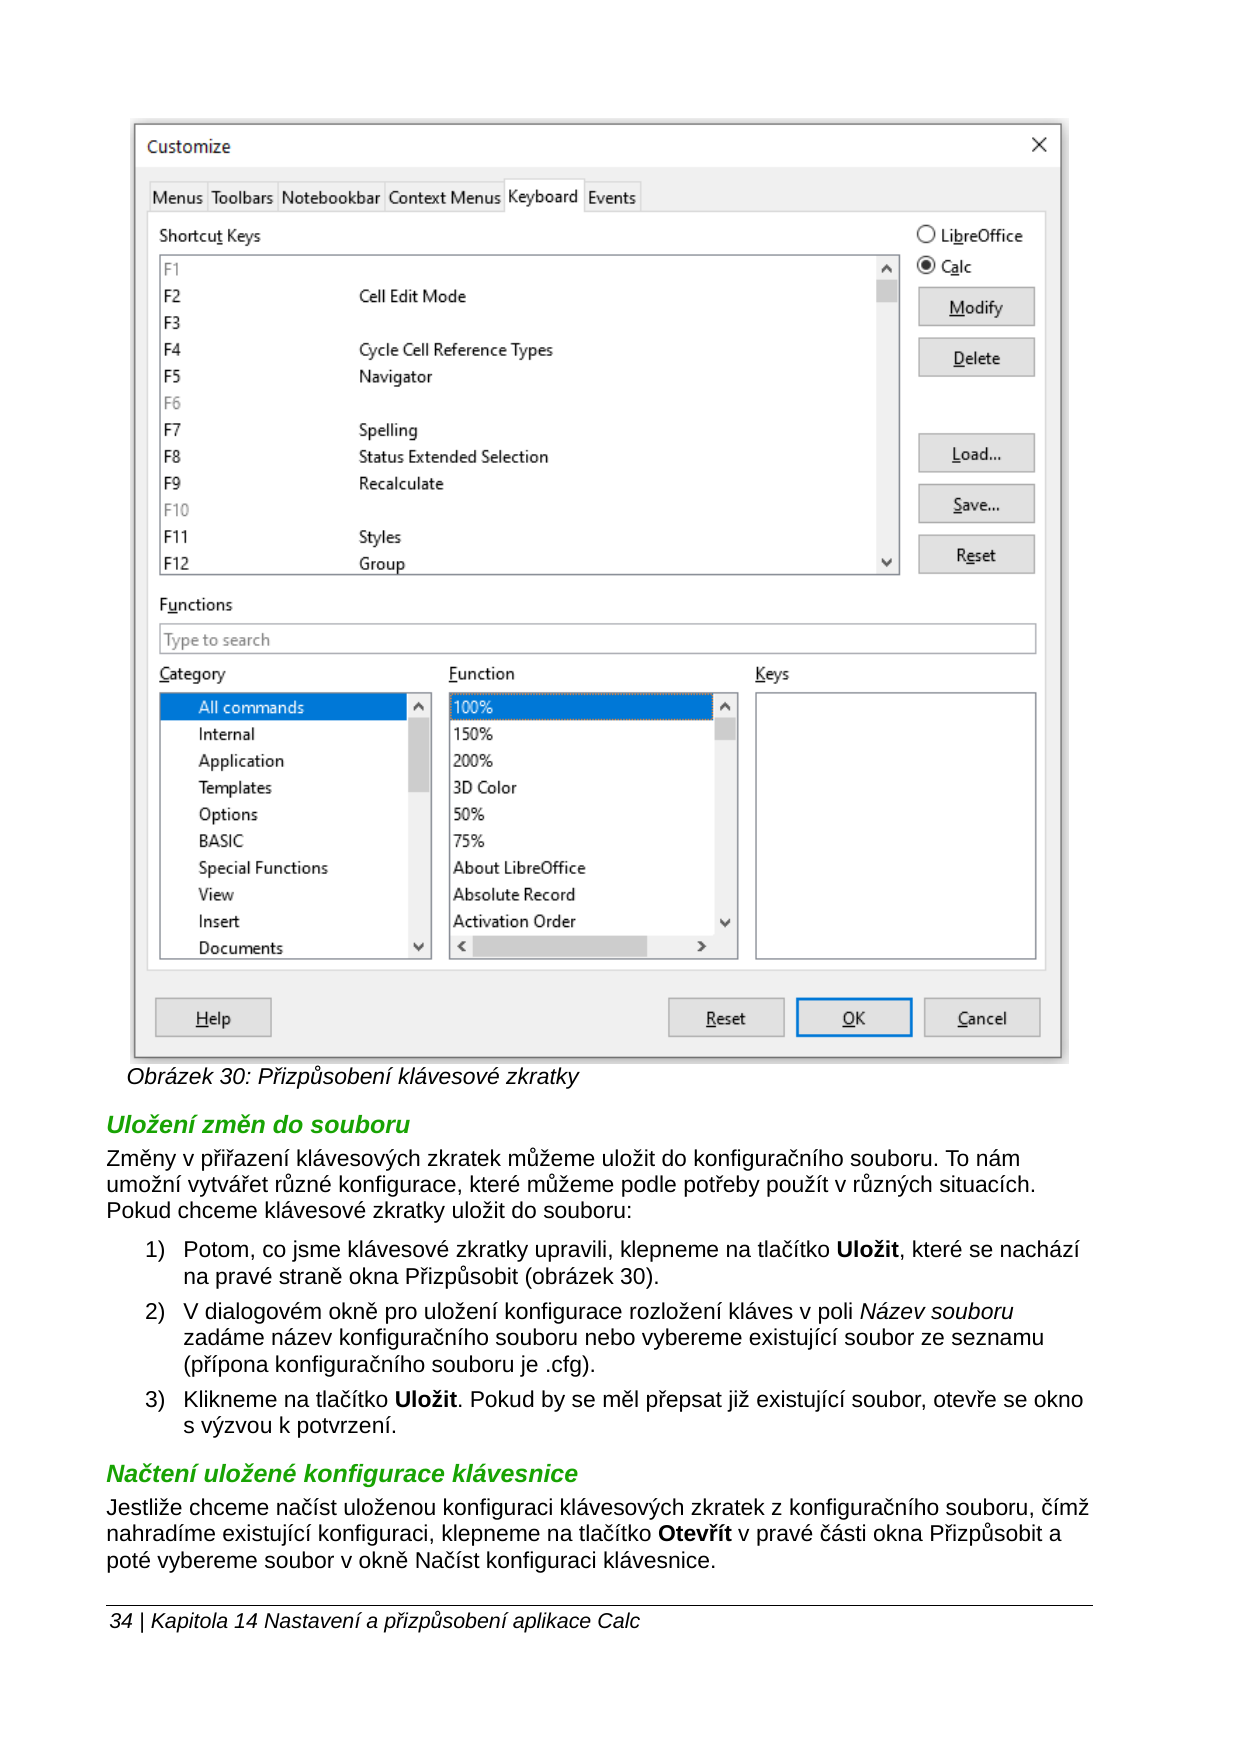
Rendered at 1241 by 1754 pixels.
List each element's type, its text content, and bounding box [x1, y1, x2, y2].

list Potom, co jsme klávesové zkratky upravili, klepneme na tlačítko Uložit, které se nachází na pravé straně okna Přizpůsobit (obrázek 30). [165, 1236, 1093, 1289]
list Změny v přiřazení klávesových zkratek můžeme uložit do konfiguračního souboru. To nám umožní vytvářet různé konfigurace, které můžeme podle potřeby použít v různých situacích. Pokud chceme klávesové zkratky uložit do souboru: [106, 1145, 1093, 1224]
picture [130, 118, 1069, 1064]
subtitle Uložení změn do souboru [106, 1110, 1093, 1139]
list Klikneme na tlačítko Uložit. Pokud by se měl přepsat již existující soubor, otevře se okno s výzvou k potvrzení. [165, 1386, 1093, 1438]
subtitle Načtení uložené konfigurace klávesnice [106, 1459, 1093, 1488]
text Obrázek 30: Přizpůsobení klávesové zkratky [126, 118, 1073, 1089]
text Jestliže chceme načíst uloženou konfiguraci klávesových zkratek z konfiguračního souboru, čímž nahradíme existující konfiguraci, klepneme na tlačítko Otevřít v pravé části okna Přizpůsobit a poté vybereme soubor v okně Načíst konfiguraci klávesnice. [106, 1494, 1093, 1573]
list V dialogovém okně pro uložení konfigurace rozložení kláves v poli Název souboru zadáme název konfiguračního souboru nebo vybereme existující soubor ze seznamu (přípona konfiguračního souboru je .cfg). [165, 1298, 1093, 1377]
